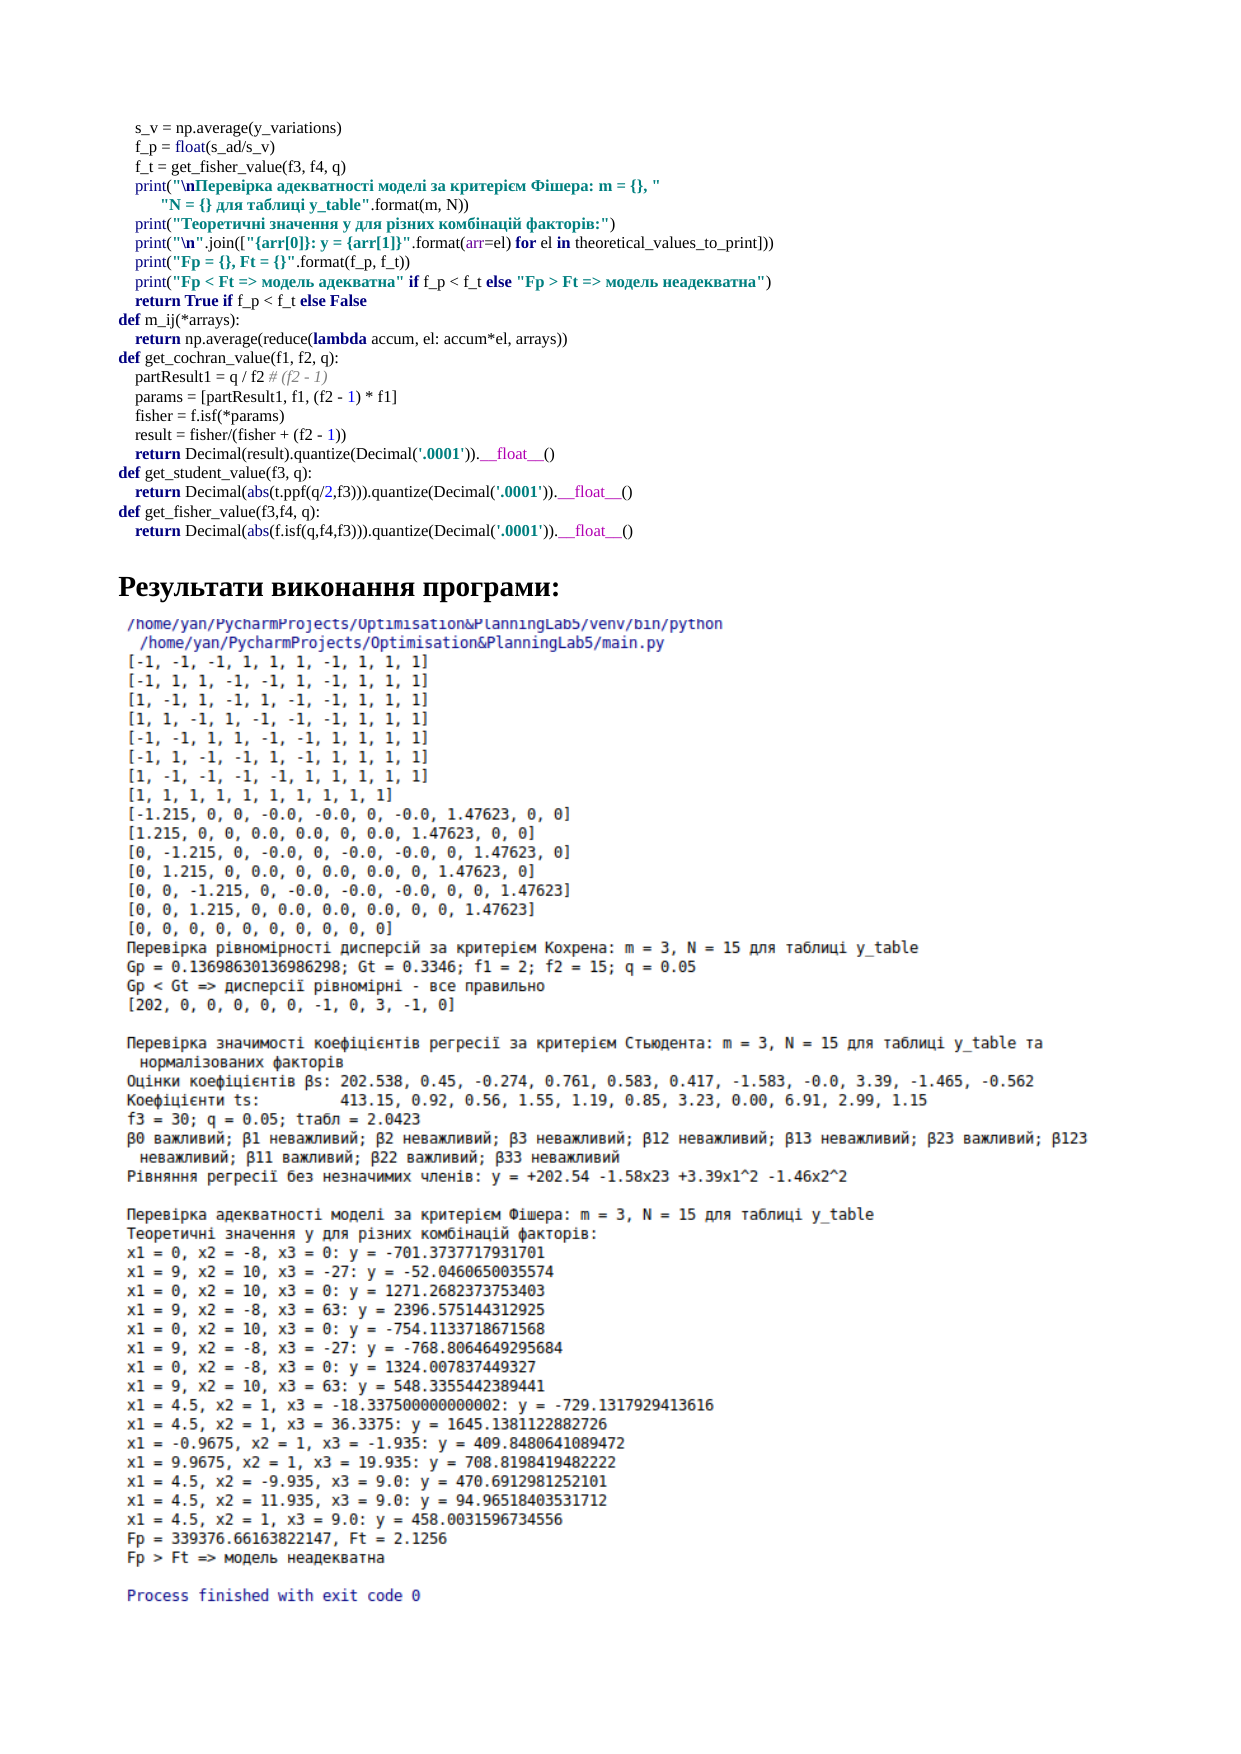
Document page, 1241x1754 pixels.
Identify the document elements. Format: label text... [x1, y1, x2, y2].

text Результати виконання програми: [118, 569, 1122, 603]
text params = [partResult1, f1, (f2 - 1) * f1] [118, 386, 1122, 406]
text fisher = f.isf(*params) [118, 406, 1122, 425]
text return Decimal(result).quantize(Decimal('.0001')).__float__() [118, 444, 1122, 463]
text partResult1 = q / f2 # (f2 - 1) [118, 367, 1122, 386]
text result = fisher/(fisher + (f2 - 1)) [118, 425, 1122, 444]
text print("Fp < Ft => модель адекватна" if f_p < f_t else "Fp > Ft => модель неадекватна") [118, 271, 1122, 291]
picture [118, 619, 1123, 1619]
text return Decimal(abs(t.ppf(q/2,f3))).quantize(Decimal('.0001')).__float__() [118, 482, 1122, 501]
text print("Fp = {}, Ft = {}".format(f_p, f_t)) [118, 252, 1122, 271]
text def get_cochran_value(f1, f2, q): [118, 348, 1122, 367]
text return np.average(reduce(lambda accum, el: accum*el, arrays)) [118, 329, 1122, 348]
text print("\nПеревірка адекватності моделі за критерієм Фішера: m = {}, " [118, 176, 1122, 195]
text return True if f_p < f_t else False [118, 291, 1122, 310]
text def m_ij(*arrays): [118, 310, 1122, 329]
text "N = {} для таблиці y_table".format(m, N)) [118, 195, 1122, 214]
text print("Теоретичні значення y для різних комбінацій факторів:") [118, 214, 1122, 233]
text def get_fisher_value(f3,f4, q): [118, 501, 1122, 521]
text def get_student_value(f3, q): [118, 463, 1122, 482]
text f_t = get_fisher_value(f3, f4, q) [118, 156, 1122, 176]
text print("\n".join(["{arr[0]}: y = {arr[1]}".format(arr=el) for el in theoretical_values_to_print])) [118, 233, 1122, 252]
text f_p = float(s_ad/s_v) [118, 137, 1122, 156]
text return Decimal(abs(f.isf(q,f4,f3))).quantize(Decimal('.0001')).__float__() [118, 521, 1122, 540]
text s_v = np.average(y_variations) [118, 118, 1122, 137]
